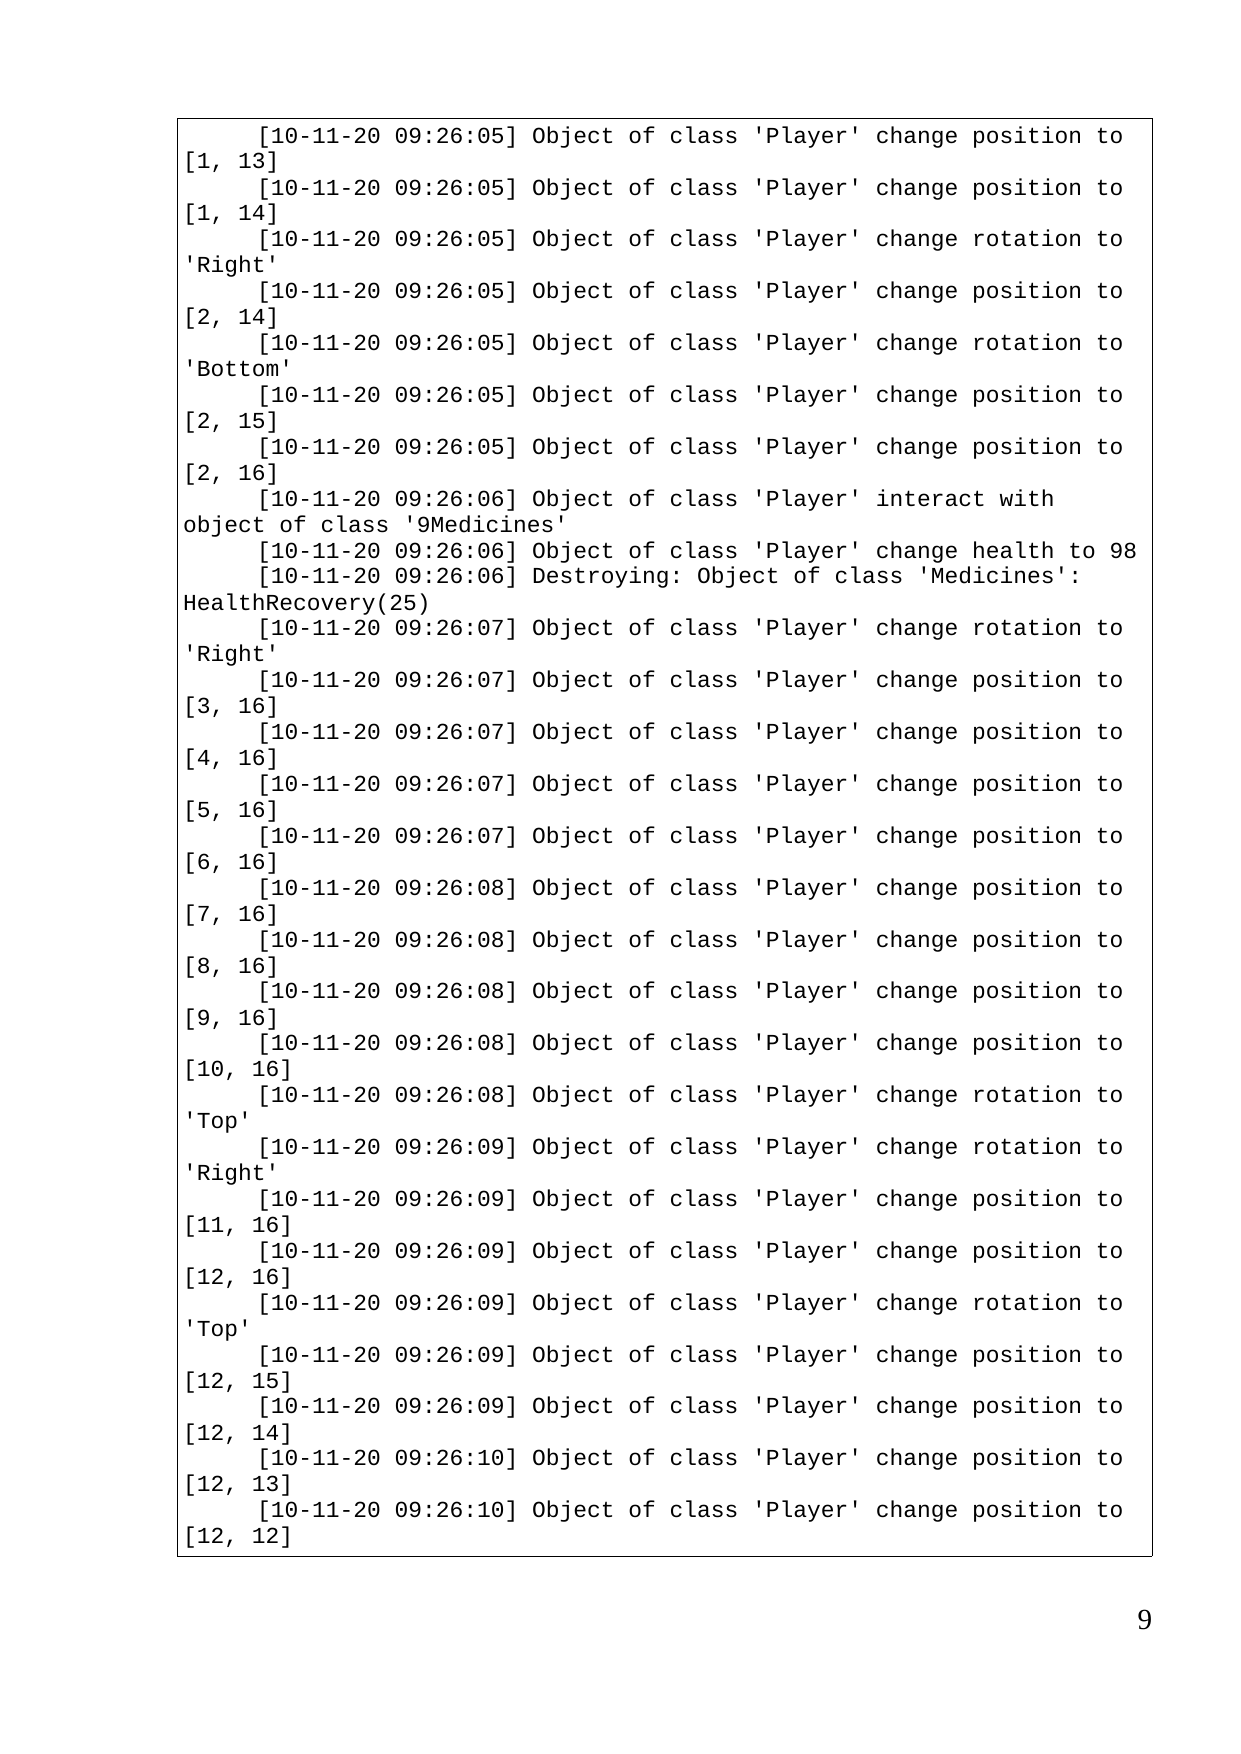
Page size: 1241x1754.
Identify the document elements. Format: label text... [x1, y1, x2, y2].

table_header [10-11-20 09:26:05] Object of class 'Player' change position to [1, 13] [10-11-20 09:26:05] Object of class 'Player' change position to [1, 14] [10-11-20 09:26:05] Object of class 'Player' change rotation to 'Right' [10-11-20 09:26:05] Object of class 'Player' change position to [2, 14] [10-11-20 09:26:05] Object of class 'Player' change rotation to 'Bottom' [10-11-20 09:26:05] Object of class 'Player' change position to [2, 15] [10-11-20 09:26:05] Object of class 'Player' change position to [2, 16] [10-11-20 09:26:06] Object of class 'Player' interact with object of class '9Medicines' [10-11-20 09:26:06] Object of class 'Player' change health to 98 [10-11-20 09:26:06] Destroying: Object of class 'Medicines': HealthRecovery(25) [10-11-20 09:26:07] Object of class 'Player' change rotation to 'Right' [10-11-20 09:26:07] Object of class 'Player' change position to [3, 16] [10-11-20 09:26:07] Object of class 'Player' change position to [4, 16] [10-11-20 09:26:07] Object of class 'Player' change position to [5, 16] [10-11-20 09:26:07] Object of class 'Player' change position to [6, 16] [10-11-20 09:26:08] Object of class 'Player' change position to [7, 16] [10-11-20 09:26:08] Object of class 'Player' change position to [8, 16] [10-11-20 09:26:08] Object of class 'Player' change position to [9, 16] [10-11-20 09:26:08] Object of class 'Player' change position to [10, 16] [10-11-20 09:26:08] Object of class 'Player' change rotation to 'Top' [10-11-20 09:26:09] Object of class 'Player' change rotation to 'Right' [10-11-20 09:26:09] Object of class 'Player' change position to [11, 16] [10-11-20 09:26:09] Object of class 'Player' change position to [12, 16] [10-11-20 09:26:09] Object of class 'Player' change rotation to 'Top' [10-11-20 09:26:09] Object of class 'Player' change position to [12, 15] [10-11-20 09:26:09] Object of class 'Player' change position to [12, 14] [10-11-20 09:26:10] Object of class 'Player' change position to [12, 13] [10-11-20 09:26:10] Object of class 'Player' change position to [12, 12] [178, 119, 1152, 1556]
